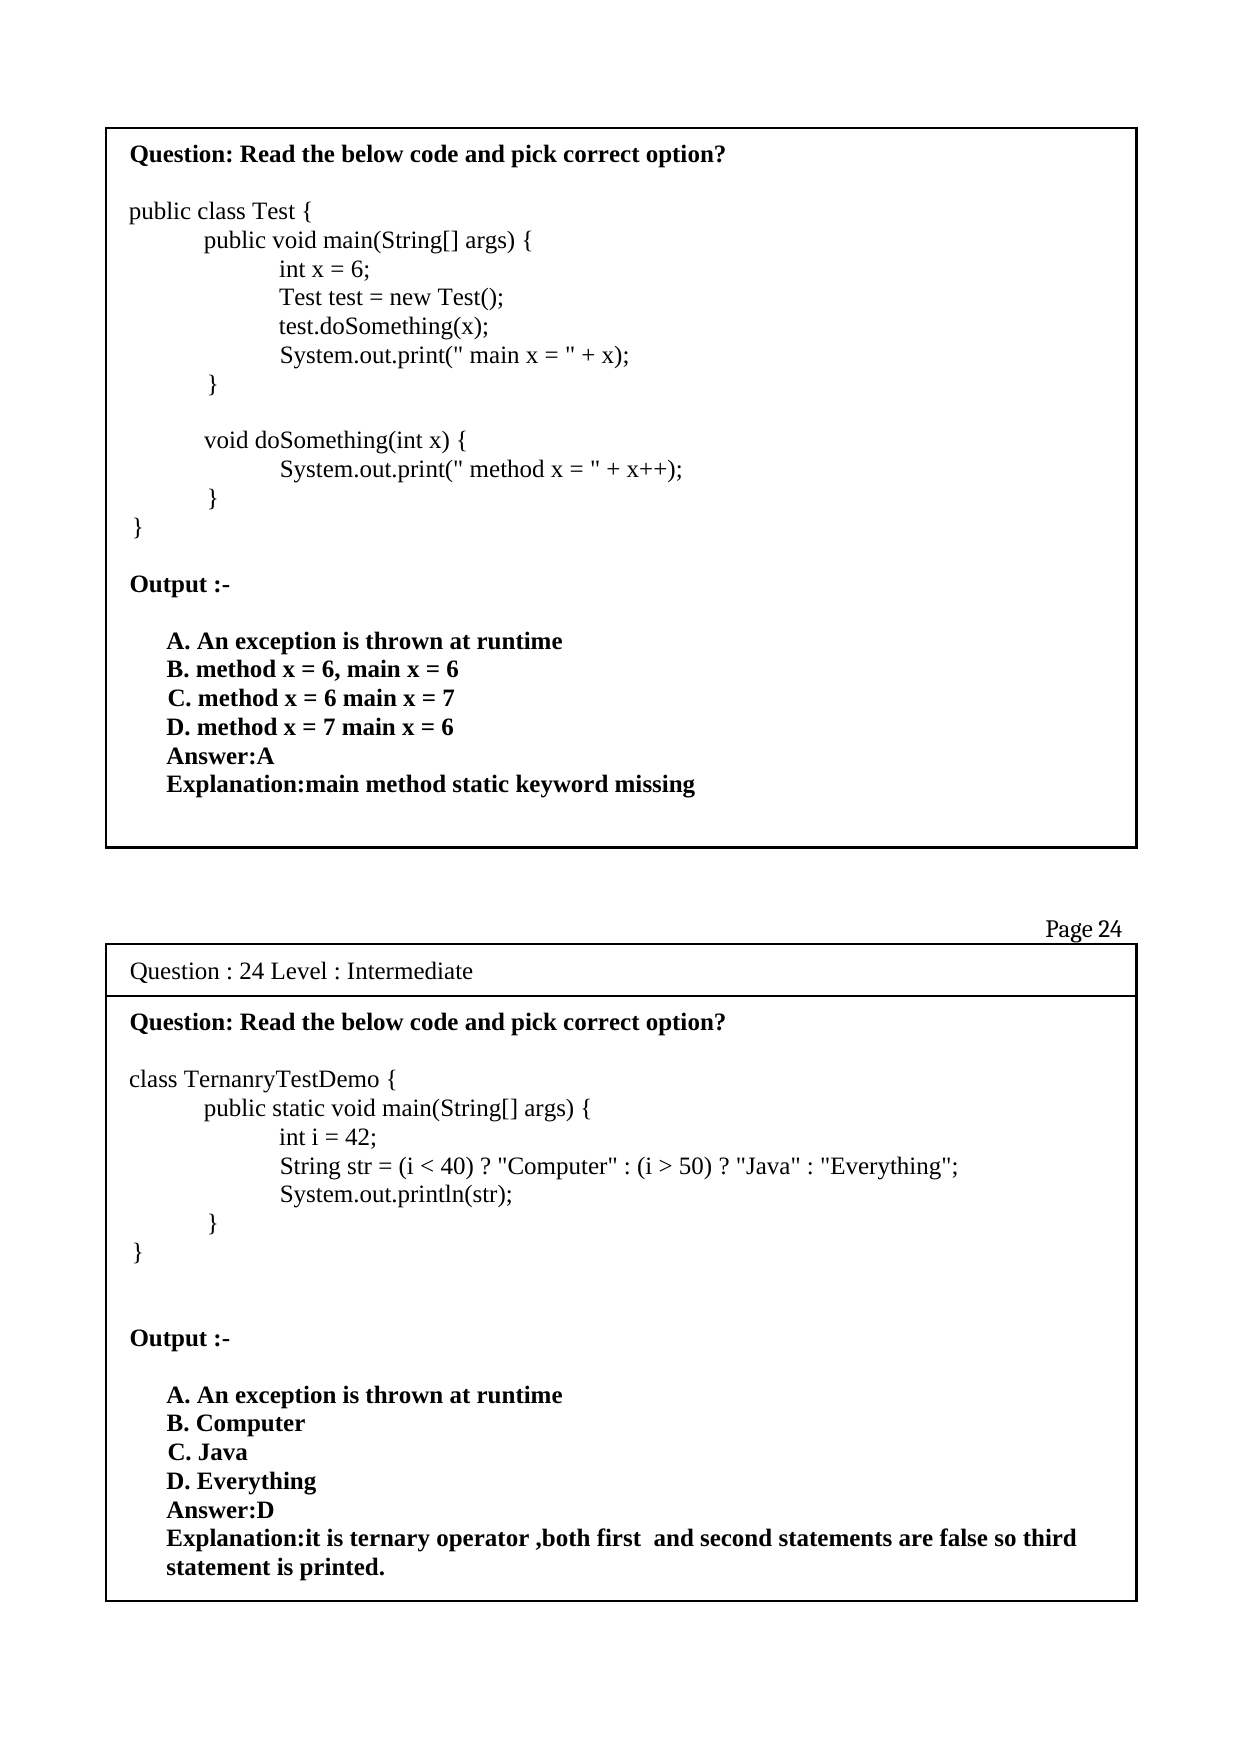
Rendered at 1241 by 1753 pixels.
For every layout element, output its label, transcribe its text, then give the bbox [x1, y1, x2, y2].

table_header Question : 24 Level : Intermediate [107, 945, 1135, 995]
table_cell Question: Read the below code and pick correct option? class TernanryTestDemo { public static void main(String[] args) { int i = 42; String str = (i < 40) ? "Computer" : (i > 50) ? "Java" : "Everything"; System.out.println(str); } } Output :- A. An exception is thrown at runtime B. Computer C. Java D. Everything Answer:D Explanation:it is ternary operator ,both first and second statements are false so third statement is printed. [107, 997, 1135, 1600]
table_cell Question: Read the below code and pick correct option? public class Test { public void main(String[] args) { int x = 6; Test test = new Test(); test.doSomething(x); System.out.print(" main x = " + x); } void doSomething(int x) { System.out.print(" method x = " + x++); } } Output :- A. An exception is thrown at runtime B. method x = 6, main x = 6 C. method x = 6 main x = 7 D. method x = 7 main x = 6 Answer:A Explanation:main method static keyword missing [107, 129, 1135, 846]
text Page 24 [106, 914, 1122, 943]
